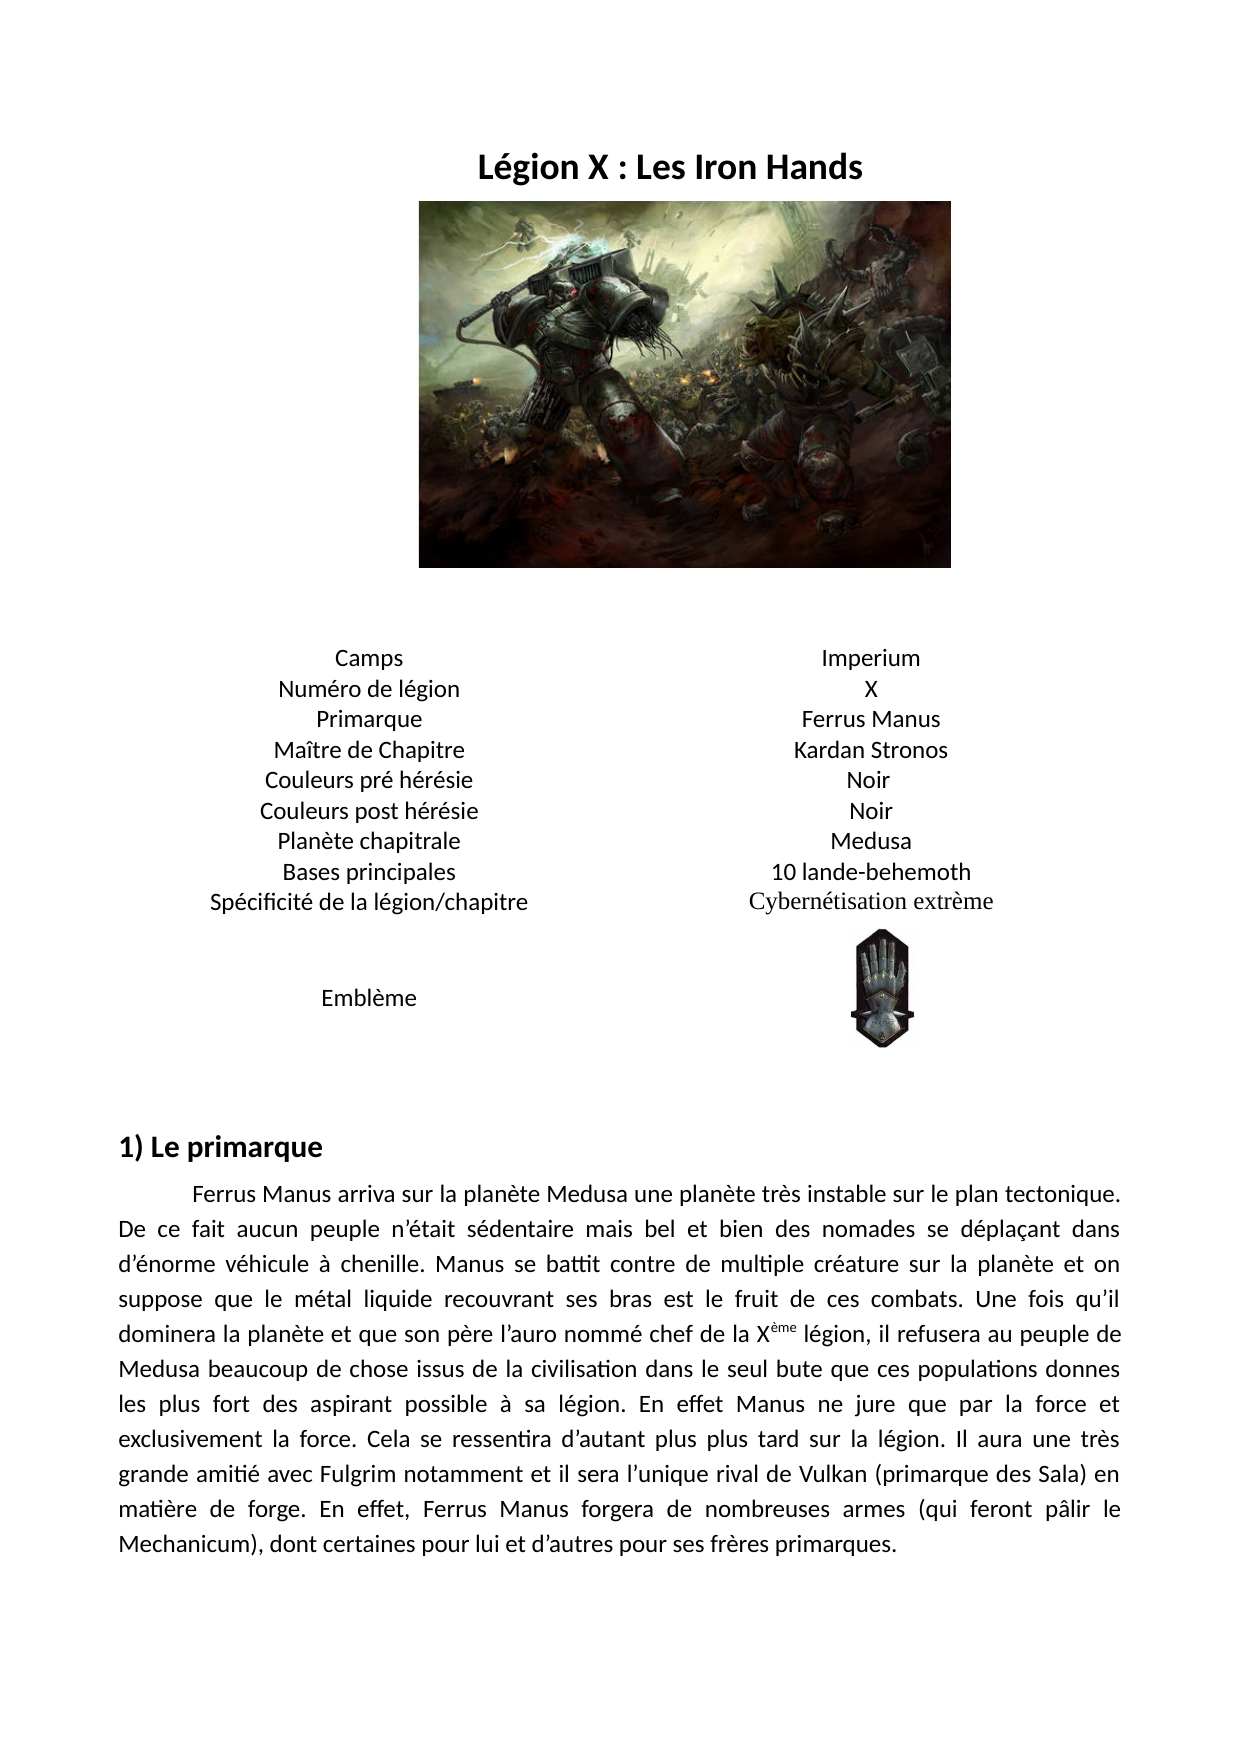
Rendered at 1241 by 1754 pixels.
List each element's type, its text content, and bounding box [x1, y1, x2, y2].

table_cell Couleurs pré hérésie [118, 764, 620, 795]
table_cell Planète chapitrale [118, 825, 620, 856]
subtitle Légion X : Les Iron Hands [118, 143, 1122, 189]
table_cell X [620, 673, 1122, 703]
table_cell Emblème [118, 917, 620, 1078]
table_header Camps [118, 642, 620, 673]
picture [850, 928, 915, 1048]
picture [418, 201, 951, 568]
text Ferrus Manus arriva sur la planète Medusa une planète très instable sur le plan tectonique. De ce fait aucun peuple n’était sédentaire mais bel et bien des nomades se déplaçant dans d’énorme véhicule à chenille. Manus se battit contre de multiple créature sur la planète et on suppose que le métal liquide recouvrant ses bras est le fruit de ces combats. Une fois qu’il dominera la planète et que son père l’auro nommé chef de la Xème légion, il refusera au peuple de Medusa beaucoup de chose issus de la civilisation dans le seul bute que ces populations donnes les plus fort des aspirant possible à sa légion. En effet Manus ne jure que par la force et exclusivement la force. Cela se ressentira d’autant plus plus tard sur la légion. Il aura une très grande amitié avec Fulgrim notamment et il sera l’unique rival de Vulkan (primarque des Sala) en matière de forge. En effet, Ferrus Manus forgera de nombreuses armes (qui feront pâlir le Mechanicum), dont certaines pour lui et d’autres pour ses frères primarques. [118, 1178, 1122, 1558]
table_cell Bases principales [118, 856, 620, 886]
table_cell Spécificité de la légion/chapitre [118, 886, 620, 917]
table_cell Couleurs post hérésie [118, 795, 620, 825]
table_cell [620, 917, 1122, 1078]
table_cell Noir [620, 795, 1122, 825]
table_cell Medusa [620, 825, 1122, 856]
table_header Imperium [620, 642, 1122, 673]
table_cell 10 lande-behemoth [620, 856, 1122, 886]
table_cell Cybernétisation extrème [620, 886, 1122, 917]
table_cell Noir [620, 764, 1122, 795]
subtitle 1) Le primarque [118, 1127, 1122, 1166]
table_cell Kardan Stronos [620, 734, 1122, 764]
table_cell Primarque [118, 703, 620, 734]
table_cell Maître de Chapitre [118, 734, 620, 764]
table_cell Numéro de légion [118, 673, 620, 703]
table_cell Ferrus Manus [620, 703, 1122, 734]
